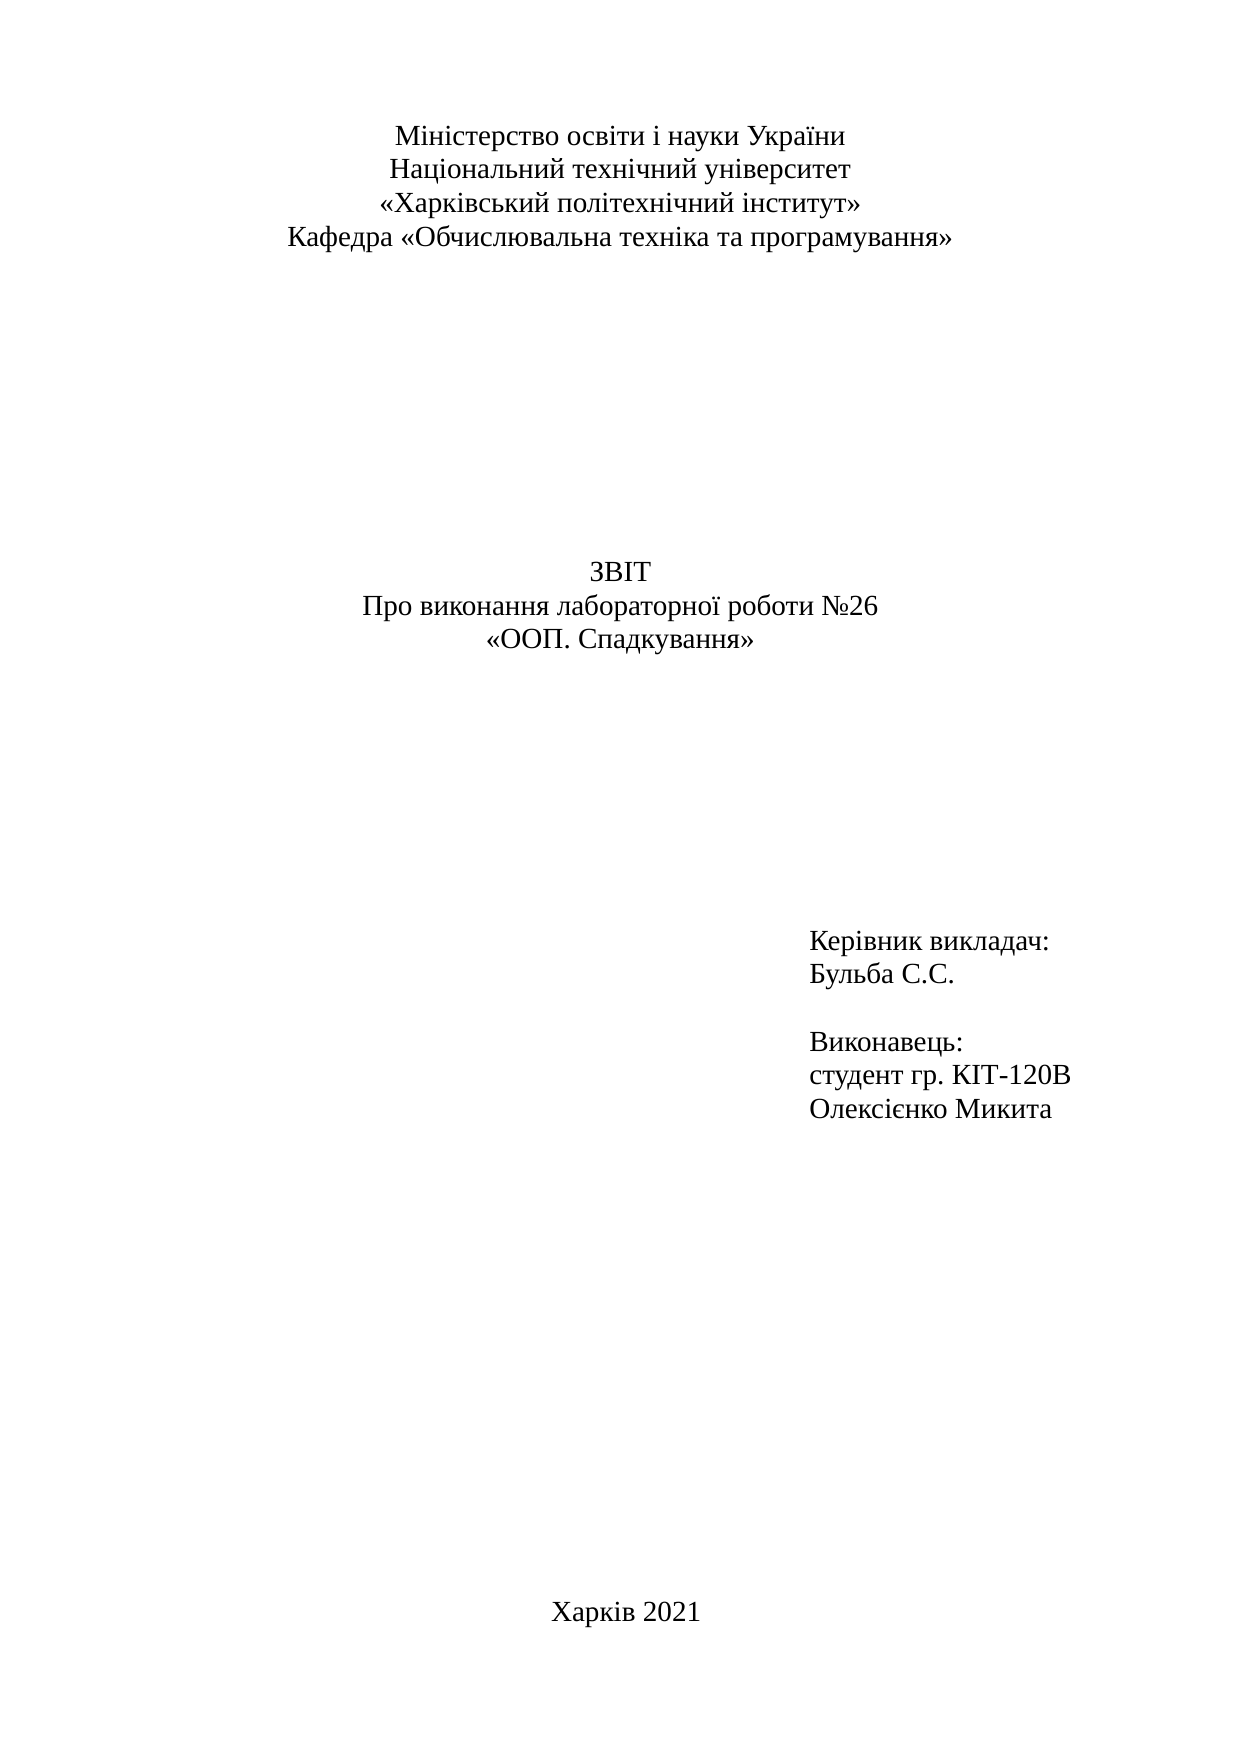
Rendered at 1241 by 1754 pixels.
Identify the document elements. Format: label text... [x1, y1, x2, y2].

text Національний технічний університет [118, 152, 1122, 185]
text Кафедра «Обчислювальна техніка та програмування» [118, 219, 1122, 252]
text Олексієнко Микита [809, 1091, 1122, 1124]
text студент гр. КІТ-120В [809, 1057, 1122, 1091]
text ЗВІТ [118, 554, 1122, 588]
text Виконавець: [809, 1024, 1122, 1057]
text Керівник викладач: [809, 923, 1122, 957]
text Харків 2021 [130, 1594, 1122, 1627]
text Бульба С.С. [809, 957, 1122, 990]
text «Харківський політехнічний інститут» [118, 185, 1122, 219]
text Про виконання лабораторної роботи №26 [118, 588, 1122, 621]
text «ООП. Спадкування» [118, 621, 1122, 655]
text Міністерство освіти і науки України [118, 118, 1122, 152]
